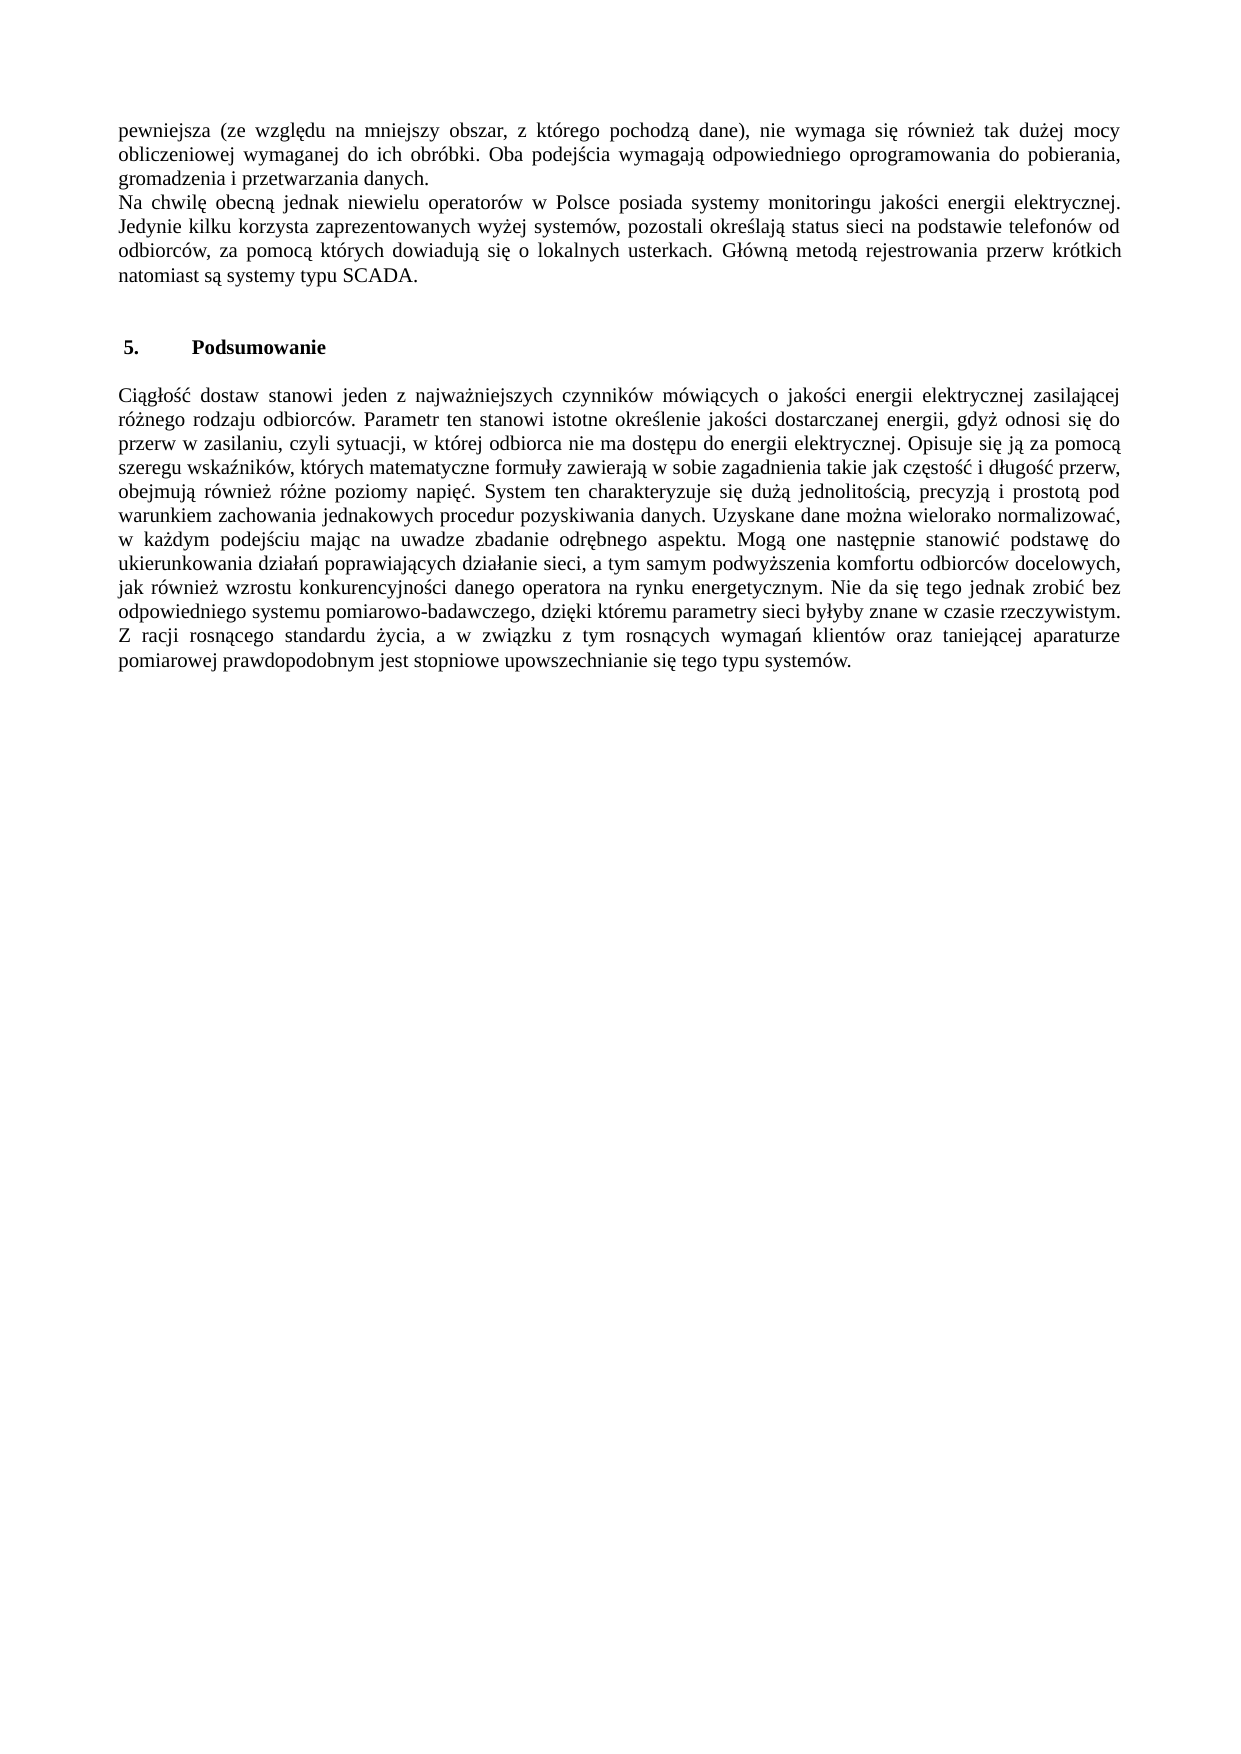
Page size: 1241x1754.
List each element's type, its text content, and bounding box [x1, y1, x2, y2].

text Ciągłość dostaw stanowi jeden z najważniejszych czynników mówiących o jakości energii elektrycznej zasilającej różnego rodzaju odbiorców. Parametr ten stanowi istotne określenie jakości dostarczanej energii, gdyż odnosi się do przerw w zasilaniu, czyli sytuacji, w której odbiorca nie ma dostępu do energii elektrycznej. Opisuje się ją za pomocą szeregu wskaźników, których matematyczne formuły zawierają w sobie zagadnienia takie jak częstość i długość przerw, obejmują również różne poziomy napięć. System ten charakteryzuje się dużą jednolitością, precyzją i prostotą pod warunkiem zachowania jednakowych procedur pozyskiwania danych. Uzyskane dane można wielorako normalizować, w każdym podejściu mając na uwadze zbadanie odrębnego aspektu. Mogą one następnie stanowić podstawę do ukierunkowania działań poprawiających działanie sieci, a tym samym podwyższenia komfortu odbiorców docelowych, jak również wzrostu konkurencyjności danego operatora na rynku energetycznym. Nie da się tego jednak zrobić bez odpowiedniego systemu pomiarowo-badawczego, dzięki któremu parametry sieci byłyby znane w czasie rzeczywistym. Z racji rosnącego standardu życia, a w związku z tym rosnących wymagań klientów oraz taniejącej aparaturze pomiarowej prawdopodobnym jest stopniowe upowszechnianie się tego typu systemów. [118, 383, 1122, 672]
text Na chwilę obecną jednak niewielu operatorów w Polsce posiada systemy monitoringu jakości energii elektrycznej. Jedynie kilku korzysta zaprezentowanych wyżej systemów, pozostali określają status sieci na podstawie telefonów od odbiorców, za pomocą których dowiadują się o lokalnych usterkach. Główną metodą rejestrowania przerw krótkich natomiast są systemy typu SCADA. [118, 190, 1122, 287]
subtitle Podsumowanie [118, 335, 1122, 359]
text pewniejsza (ze względu na mniejszy obszar, z którego pochodzą dane), nie wymaga się również tak dużej mocy obliczeniowej wymaganej do ich obróbki. Oba podejścia wymagają odpowiedniego oprogramowania do pobierania, gromadzenia i przetwarzania danych. [118, 118, 1122, 190]
